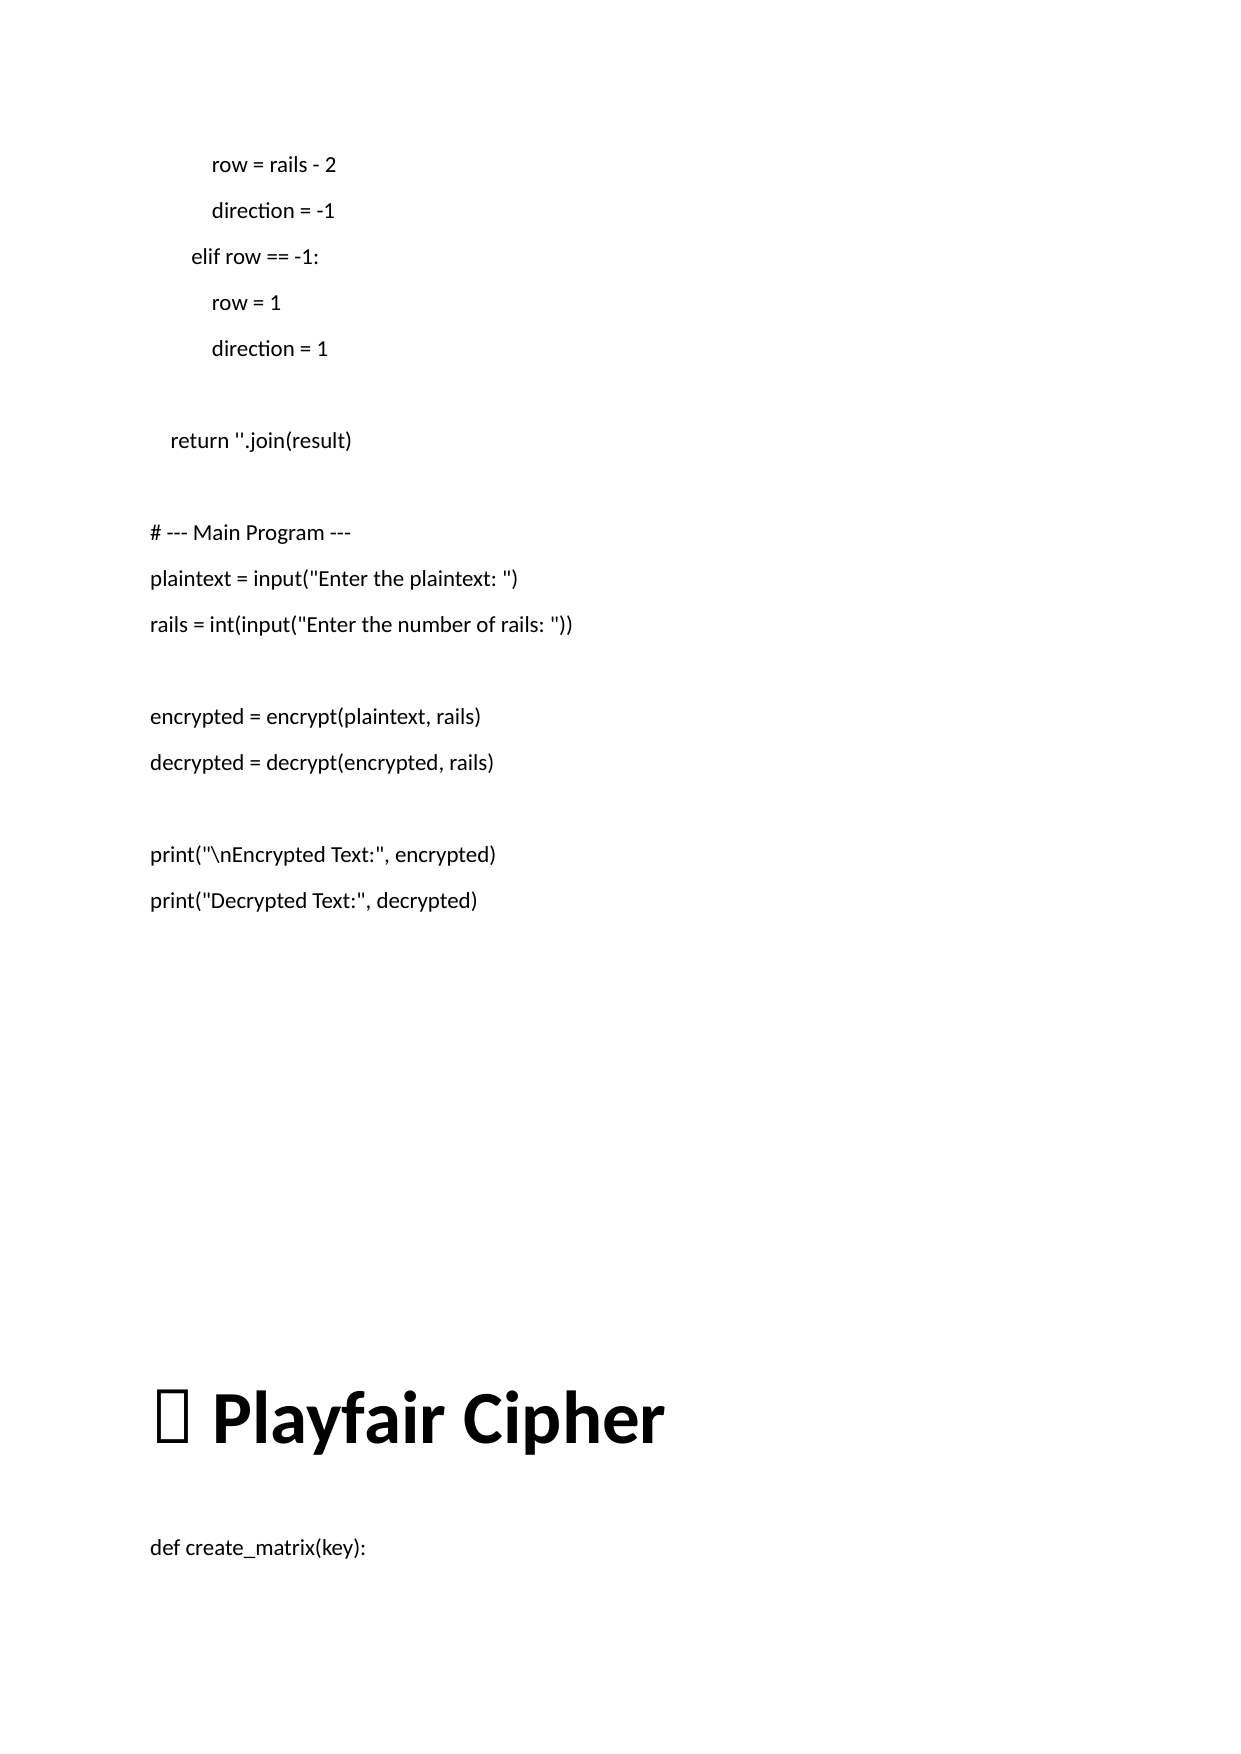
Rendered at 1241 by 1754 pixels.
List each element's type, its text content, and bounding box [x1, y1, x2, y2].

text row = rails - 2 [150, 150, 1090, 178]
text row = 1 [150, 288, 1090, 316]
text def create_matrix(key): [150, 1533, 1090, 1561]
text direction = 1 [150, 334, 1090, 362]
text print("\nEncrypted Text:", encrypted) [150, 841, 1090, 869]
text rails = int(input("Enter the number of rails: ")) [150, 610, 1090, 638]
text # --- Main Program --- [150, 518, 1090, 546]
text encrypted = encrypt(plaintext, rails) [150, 702, 1090, 731]
text elif row == -1: [150, 242, 1090, 270]
text return ''.join(result) [150, 426, 1090, 454]
text 🔐 Playfair Cipher [150, 1363, 1090, 1465]
text decrypted = decrypt(encrypted, rails) [150, 748, 1090, 777]
text print("Decrypted Text:", decrypted) [150, 887, 1090, 915]
text plaintext = input("Enter the plaintext: ") [150, 564, 1090, 592]
text direction = -1 [150, 196, 1090, 224]
